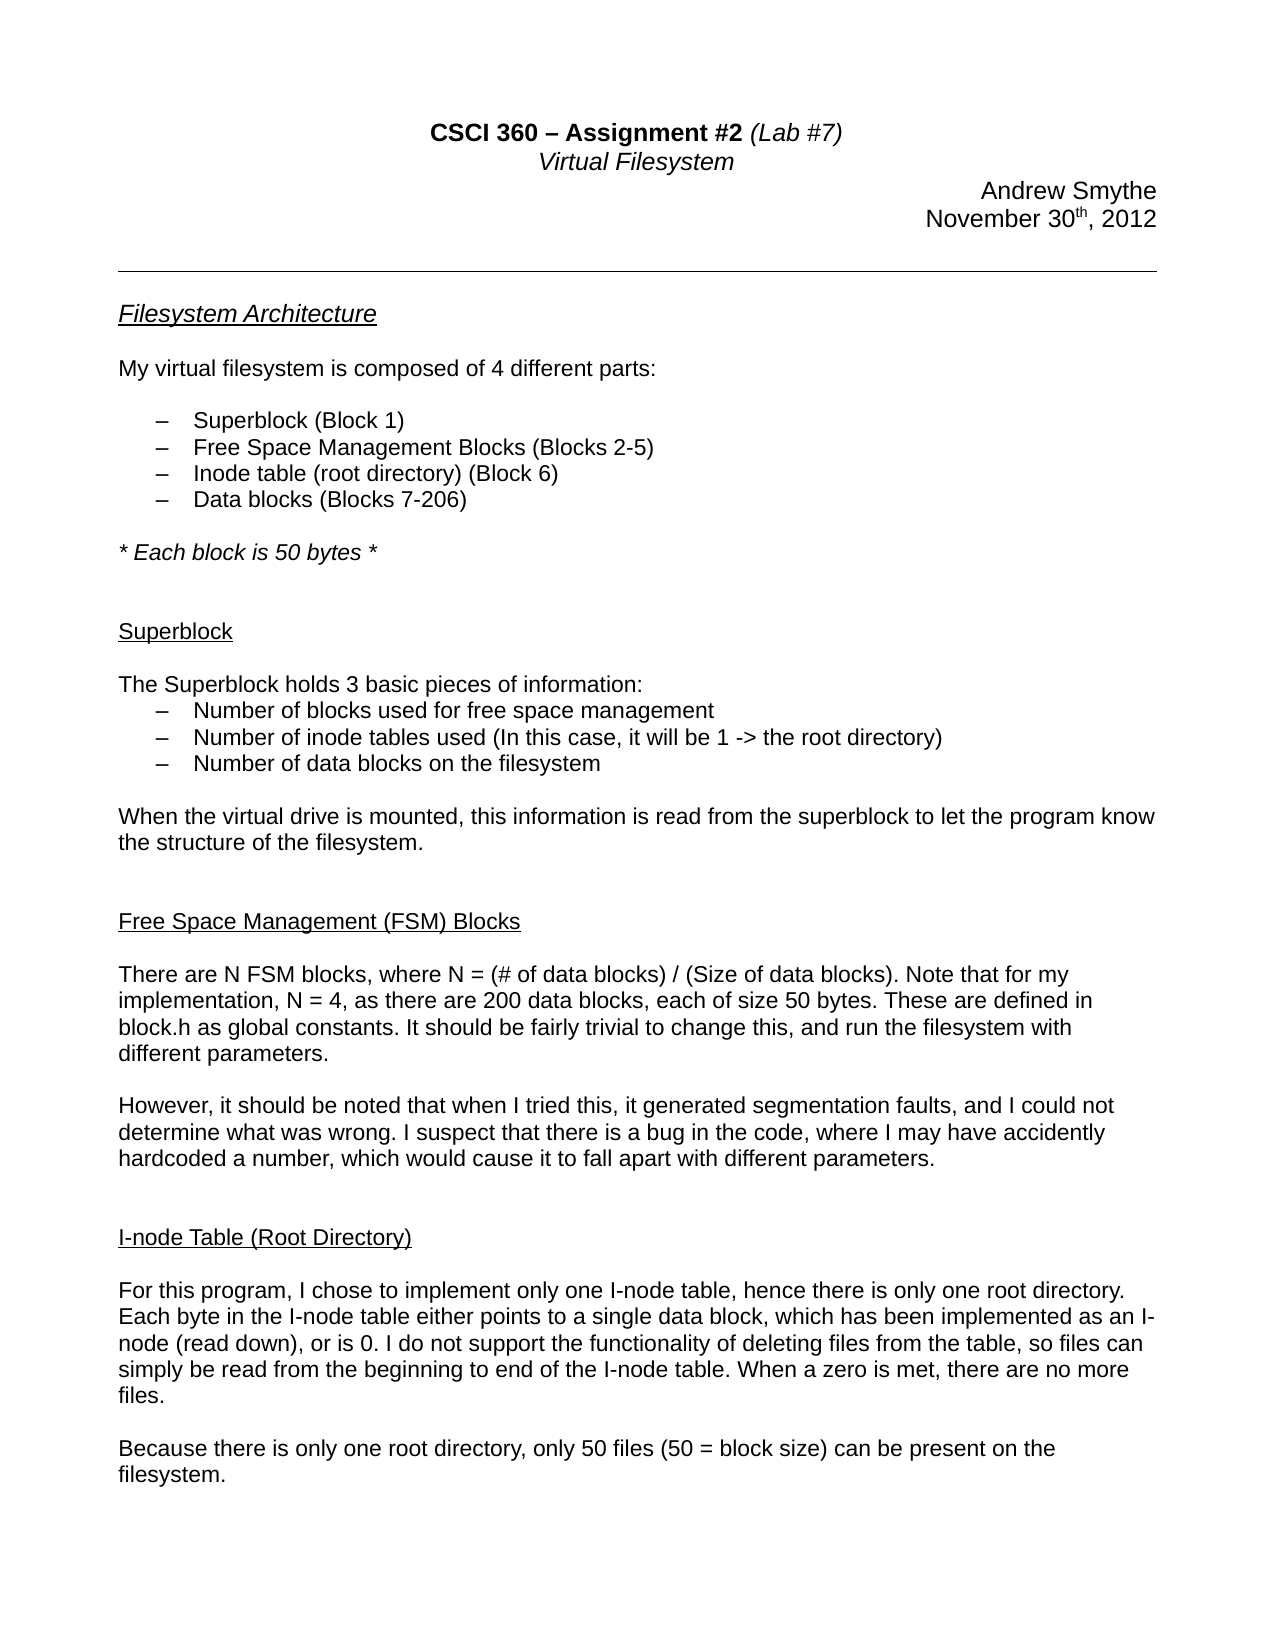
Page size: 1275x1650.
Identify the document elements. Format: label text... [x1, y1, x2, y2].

list Number of inode tables used (In this case, it will be 1 -> the root directory) [156, 723, 1157, 750]
text Andrew Smythe [118, 176, 1157, 204]
text There are N FSM blocks, where N = (# of data blocks) / (Size of data blocks). Note that for my implementation, N = 4, as there are 200 data blocks, each of size 50 bytes. These are defined in block.h as global constants. It should be fairly trivial to change this, and run the filesystem with different parameters. [118, 961, 1157, 1066]
list Superblock (Block 1) [156, 407, 1157, 434]
text CSCI 360 – Assignment #2 (Lab #7) [118, 118, 1157, 147]
text Virtual Filesystem [118, 147, 1157, 176]
text However, it should be noted that when I tried this, it generated segmentation faults, and I could not determine what was wrong. I suspect that there is a bug in the code, where I may have accidently hardcoded a number, which would cause it to fall apart with different parameters. [118, 1092, 1157, 1172]
list Free Space Management Blocks (Blocks 2-5) [156, 434, 1157, 460]
text * Each block is 50 bytes * [118, 539, 1157, 565]
text Because there is only one root directory, only 50 files (50 = block size) can be present on the filesystem. [118, 1435, 1157, 1488]
list Number of data blocks on the filesystem [156, 750, 1157, 776]
text The Superblock holds 3 basic pieces of information: [118, 671, 1157, 697]
list Inode table (root directory) (Block 6) [156, 460, 1157, 486]
text My virtual filesystem is composed of 4 different parts: [118, 354, 1157, 381]
list Data blocks (Blocks 7-206) [156, 486, 1157, 513]
text Superblock [118, 618, 1157, 644]
text When the virtual drive is mounted, this information is read from the superblock to let the program know the structure of the filesystem. [118, 803, 1157, 855]
text Filesystem Architecture [118, 299, 1157, 328]
text Free Space Management (FSM) Blocks [118, 908, 1157, 934]
list Number of blocks used for free space management [156, 697, 1157, 723]
text I-node Table (Root Directory) [118, 1224, 1157, 1251]
text For this program, I chose to implement only one I-node table, hence there is only one root directory. Each byte in the I-node table either points to a single data block, which has been implemented as an I-node (read down), or is 0. I do not support the functionality of deleting files from the table, so files can simply be read from the beginning to end of the I-node table. When a zero is met, there are no more files. [118, 1277, 1157, 1409]
text November 30th, 2012 [118, 204, 1157, 233]
